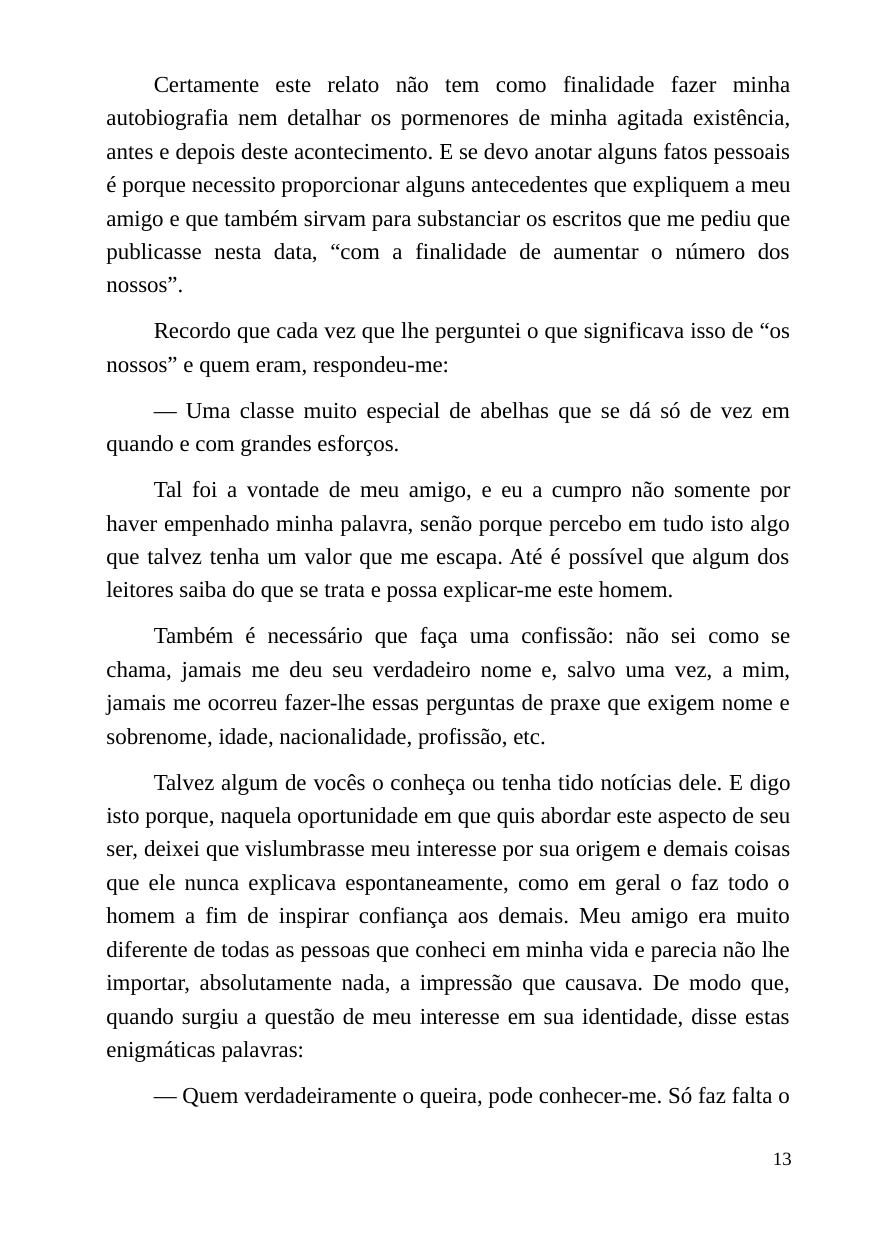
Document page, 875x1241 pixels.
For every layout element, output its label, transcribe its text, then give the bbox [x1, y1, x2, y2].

text Talvez algum de vocês o conheça ou tenha tido notícias dele. E digo isto porque, naquela oportunidade em que quis abordar este aspecto de seu ser, deixei que vislumbrasse meu interesse por sua origem e demais coisas que ele nunca explicava espontaneamente, como em geral o faz todo o homem a fim de inspirar confiança aos demais. Meu amigo era muito diferente de todas as pessoas que conheci em minha vida e parecia não lhe importar, absolutamente nada, a impressão que causava. De modo que, quando surgiu a questão de meu interesse em sua identidade, disse estas enigmáticas palavras: [106, 769, 791, 1062]
text Também é necessário que faça uma confissão: não sei como se chama, jamais me deu seu verdadeiro nome e, salvo uma vez, a mim, jamais me ocorreu fazer-lhe essas perguntas de praxe que exigem nome e sobrenome, idade, nacionalidade, profissão, etc. [106, 622, 791, 749]
text — Uma classe muito especial de abelhas que se dá só de vez em quando e com grandes esforços. [106, 397, 791, 457]
text Certamente este relato não tem como finalidade fazer minha autobiografia nem detalhar os pormenores de minha agitada existência, antes e depois deste acontecimento. E se devo anotar alguns fatos pessoais é porque necessito proporcionar alguns antecedentes que expliquem a meu amigo e que também sirvam para substanciar os escritos que me pediu que publicasse nesta data, “com a finalidade de aumentar o número dos nossos”. [106, 71, 791, 298]
text Recordo que cada vez que lhe perguntei o que significava isso de “os nossos” e quem eram, respondeu-me: [106, 317, 791, 377]
text — Quem verdadeiramente o queira, pode conhecer-me. Só faz falta o [106, 1082, 791, 1108]
text Tal foi a vontade de meu amigo, e eu a cumpro não somente por haver empenhado minha palavra, senão porque percebo em tudo isto algo que talvez tenha um valor que me escapa. Até é possível que algum dos leitores saiba do que se trata e possa explicar-me este homem. [106, 476, 791, 603]
